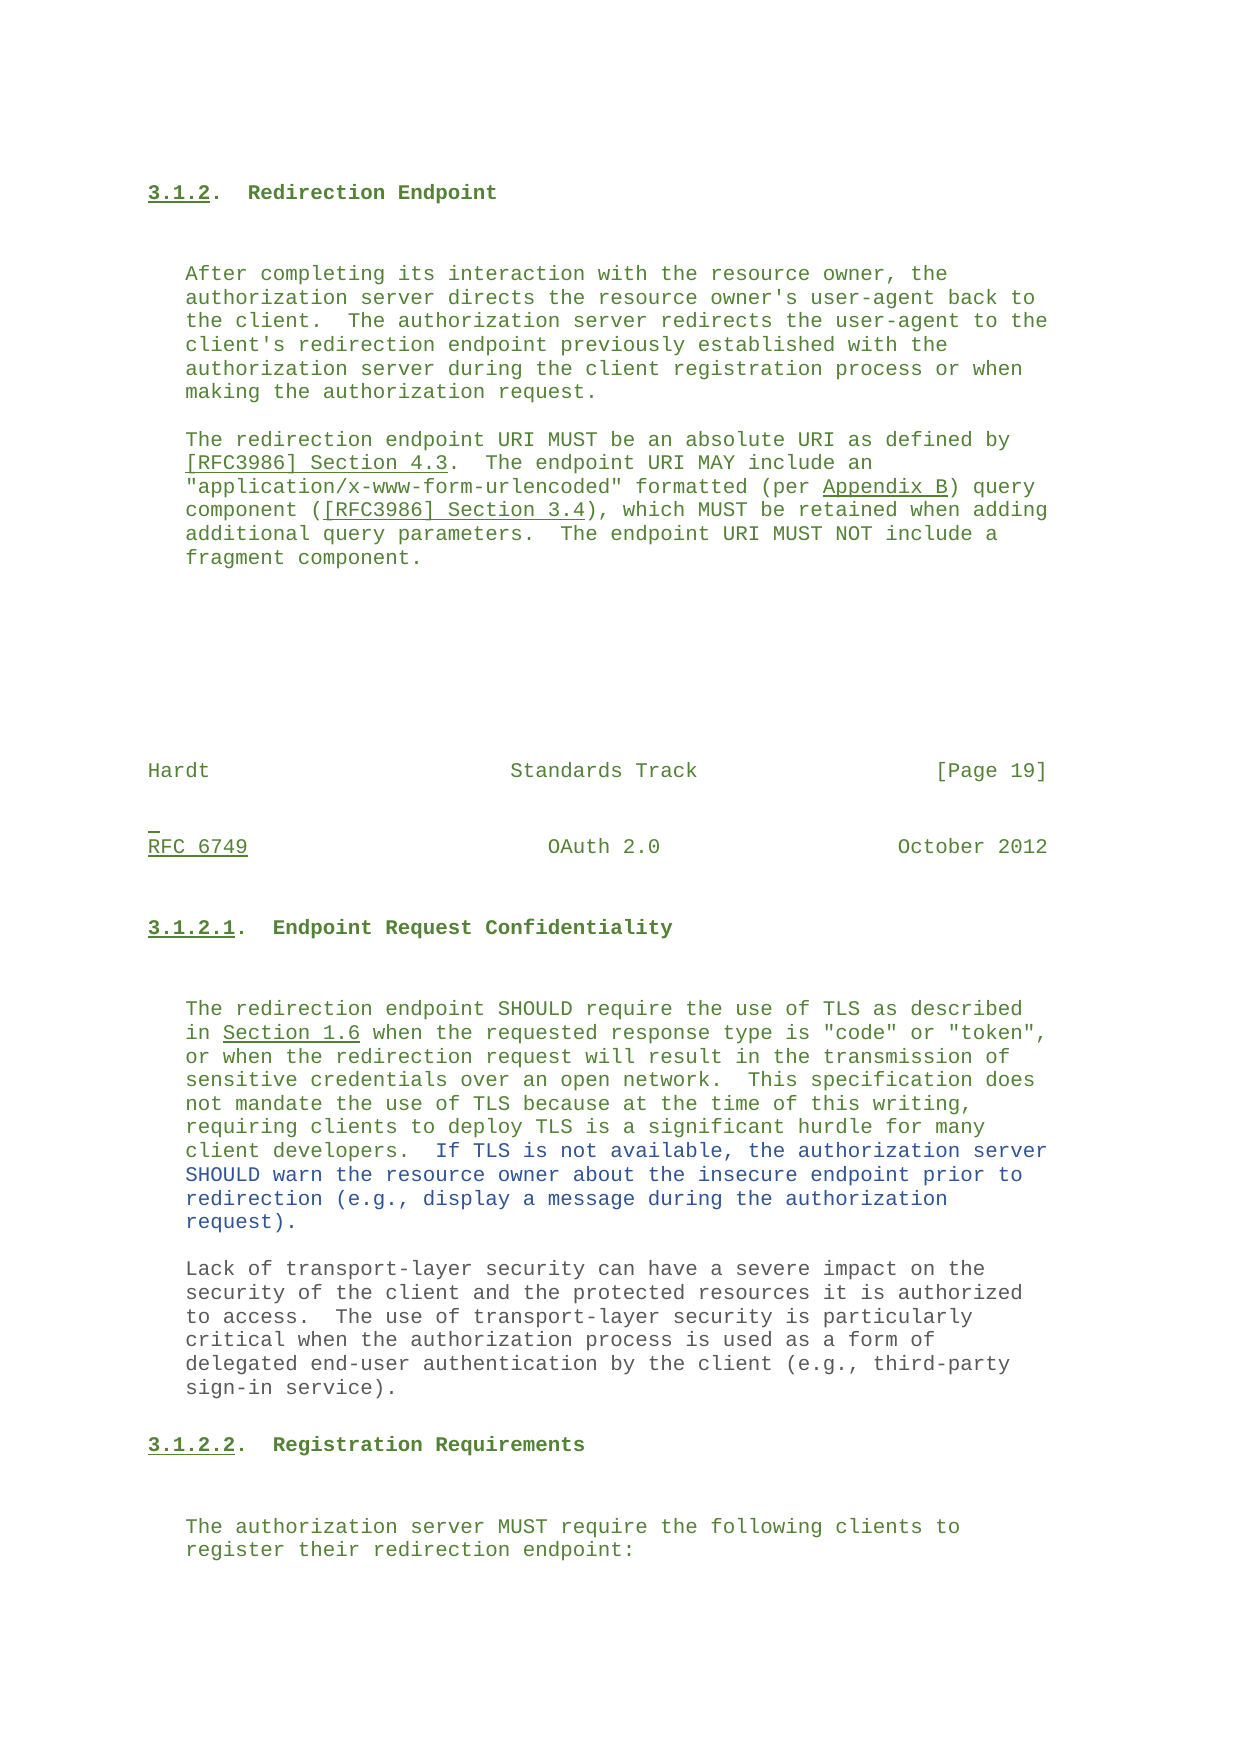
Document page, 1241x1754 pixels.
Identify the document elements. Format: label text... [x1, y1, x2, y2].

text fragment component. [148, 547, 1093, 570]
text authorization server directs the resource owner's user-agent back to [148, 287, 1093, 310]
text The redirection endpoint SHOULD require the use of TLS as described [148, 998, 1093, 1022]
text "application/x-www-form-urlencoded" formatted (per Appendix B) query [148, 476, 1093, 499]
text or when the redirection request will result in the transmission of [148, 1046, 1093, 1069]
text sensitive credentials over an open network. This specification does [148, 1069, 1093, 1093]
text RFC 6749 OAuth 2.0 October 2012 [148, 836, 1093, 859]
text The redirection endpoint URI MUST be an absolute URI as defined by [148, 428, 1093, 452]
text Hardt Standards Track [Page 19] [148, 759, 1093, 783]
text SHOULD warn the resource owner about the insecure endpoint prior to [148, 1164, 1093, 1187]
text 3.1.2. Redirection Endpoint [148, 182, 1093, 205]
text client developers. If TLS is not available, the authorization server [148, 1140, 1093, 1164]
text Lack of transport-layer security can have a severe impact on the [148, 1258, 1093, 1282]
text critical when the authorization process is used as a form of [148, 1329, 1093, 1353]
text request). [148, 1211, 1093, 1235]
text 3.1.2.1. Endpoint Request Confidentiality [148, 917, 1093, 941]
text making the authorization request. [148, 381, 1093, 405]
text requiring clients to deploy TLS is a significant hurdle for many [148, 1117, 1093, 1140]
text The authorization server MUST require the following clients to [148, 1516, 1093, 1539]
text authorization server during the client registration process or when [148, 358, 1093, 381]
text [RFC3986] Section 4.3. The endpoint URI MAY include an [148, 452, 1093, 476]
text the client. The authorization server redirects the user-agent to the [148, 310, 1093, 334]
text sign-in service). [148, 1377, 1093, 1400]
text delegated end-user authentication by the client (e.g., third-party [148, 1353, 1093, 1377]
text to access. The use of transport-layer security is particularly [148, 1306, 1093, 1329]
text redirection (e.g., display a message during the authorization [148, 1187, 1093, 1211]
text component ([RFC3986] Section 3.4), which MUST be retained when adding [148, 499, 1093, 523]
text additional query parameters. The endpoint URI MUST NOT include a [148, 523, 1093, 547]
text client's redirection endpoint previously established with the [148, 334, 1093, 358]
text not mandate the use of TLS because at the time of this writing, [148, 1093, 1093, 1117]
text security of the client and the protected resources it is authorized [148, 1282, 1093, 1306]
text register their redirection endpoint: [148, 1539, 1093, 1563]
text After completing its interaction with the resource owner, the [148, 263, 1093, 287]
text 3.1.2.2. Registration Requirements [148, 1434, 1093, 1458]
text in Section 1.6 when the requested response type is "code" or "token", [148, 1022, 1093, 1046]
